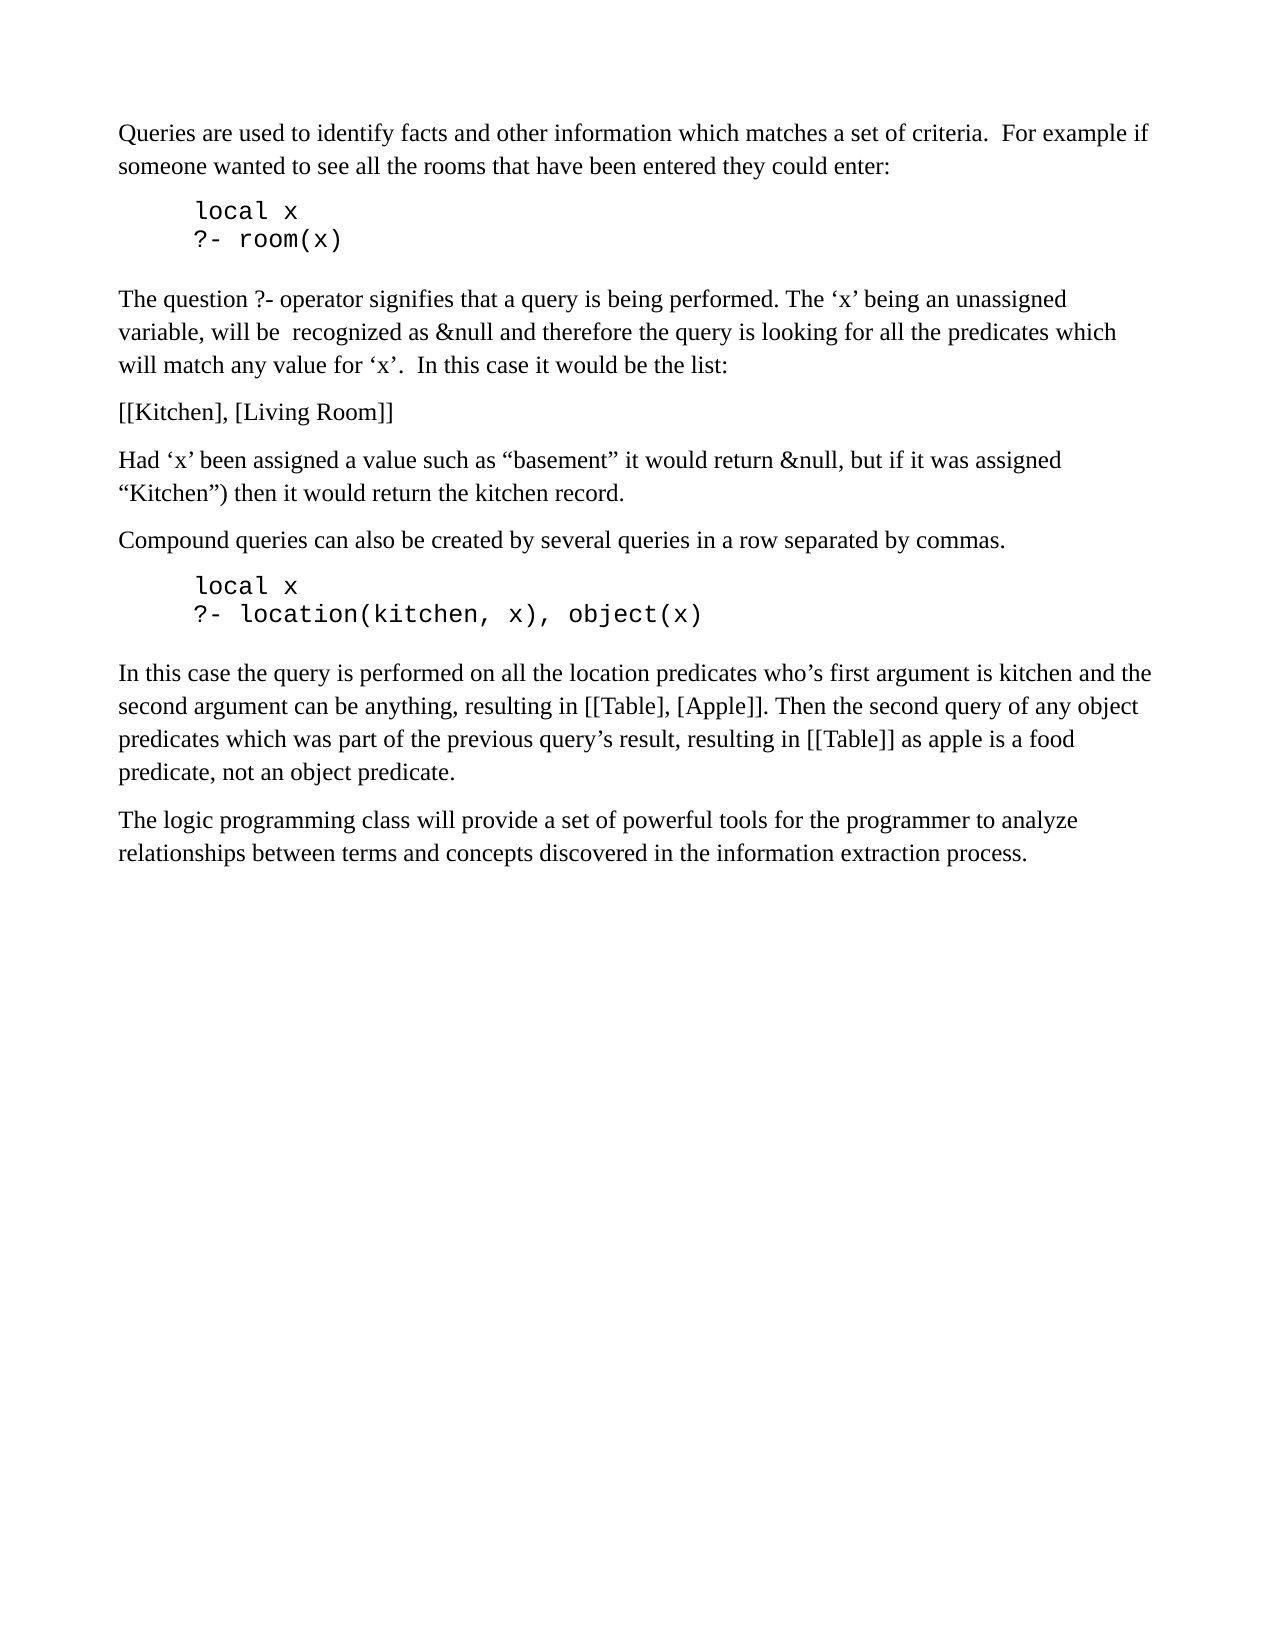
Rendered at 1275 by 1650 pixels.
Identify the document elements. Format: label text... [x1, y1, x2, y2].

text Compound queries can also be created by several queries in a row separated by commas. [118, 526, 1157, 554]
text ?- location(kitchen, x), object(x) [193, 602, 1157, 630]
text The question ?- operator signifies that a query is being performed. The ‘x’ being an unassigned variable, will be recognized as &null and therefore the query is looking for all the predicates which will match any value for ‘x’. In this case it would be the list: [118, 284, 1157, 378]
text Had ‘x’ been assigned a value such as “basement” it would return &null, but if it was assigned “Kitchen”) then it would return the kitchen record. [118, 445, 1157, 507]
text In this case the query is performed on all the location predicates who’s first argument is kitchen and the second argument can be anything, resulting in [[Table], [Apple]]. Then the second query of any object predicates which was part of the previous query’s result, resulting in [[Table]] as apple is a food predicate, not an object predicate. [118, 658, 1157, 786]
text local x [193, 573, 1157, 602]
text local x [193, 199, 1157, 227]
text Queries are used to identify facts and other information which matches a set of criteria. For example if someone wanted to see all the rooms that have been entered they could enter: [118, 118, 1157, 180]
text ?- room(x) [193, 227, 1157, 255]
text The logic programming class will provide a set of powerful tools for the programmer to analyze relationships between terms and concepts discovered in the information extraction process. [118, 805, 1157, 867]
text [[Kitchen], [Living Room]] [118, 397, 1157, 426]
